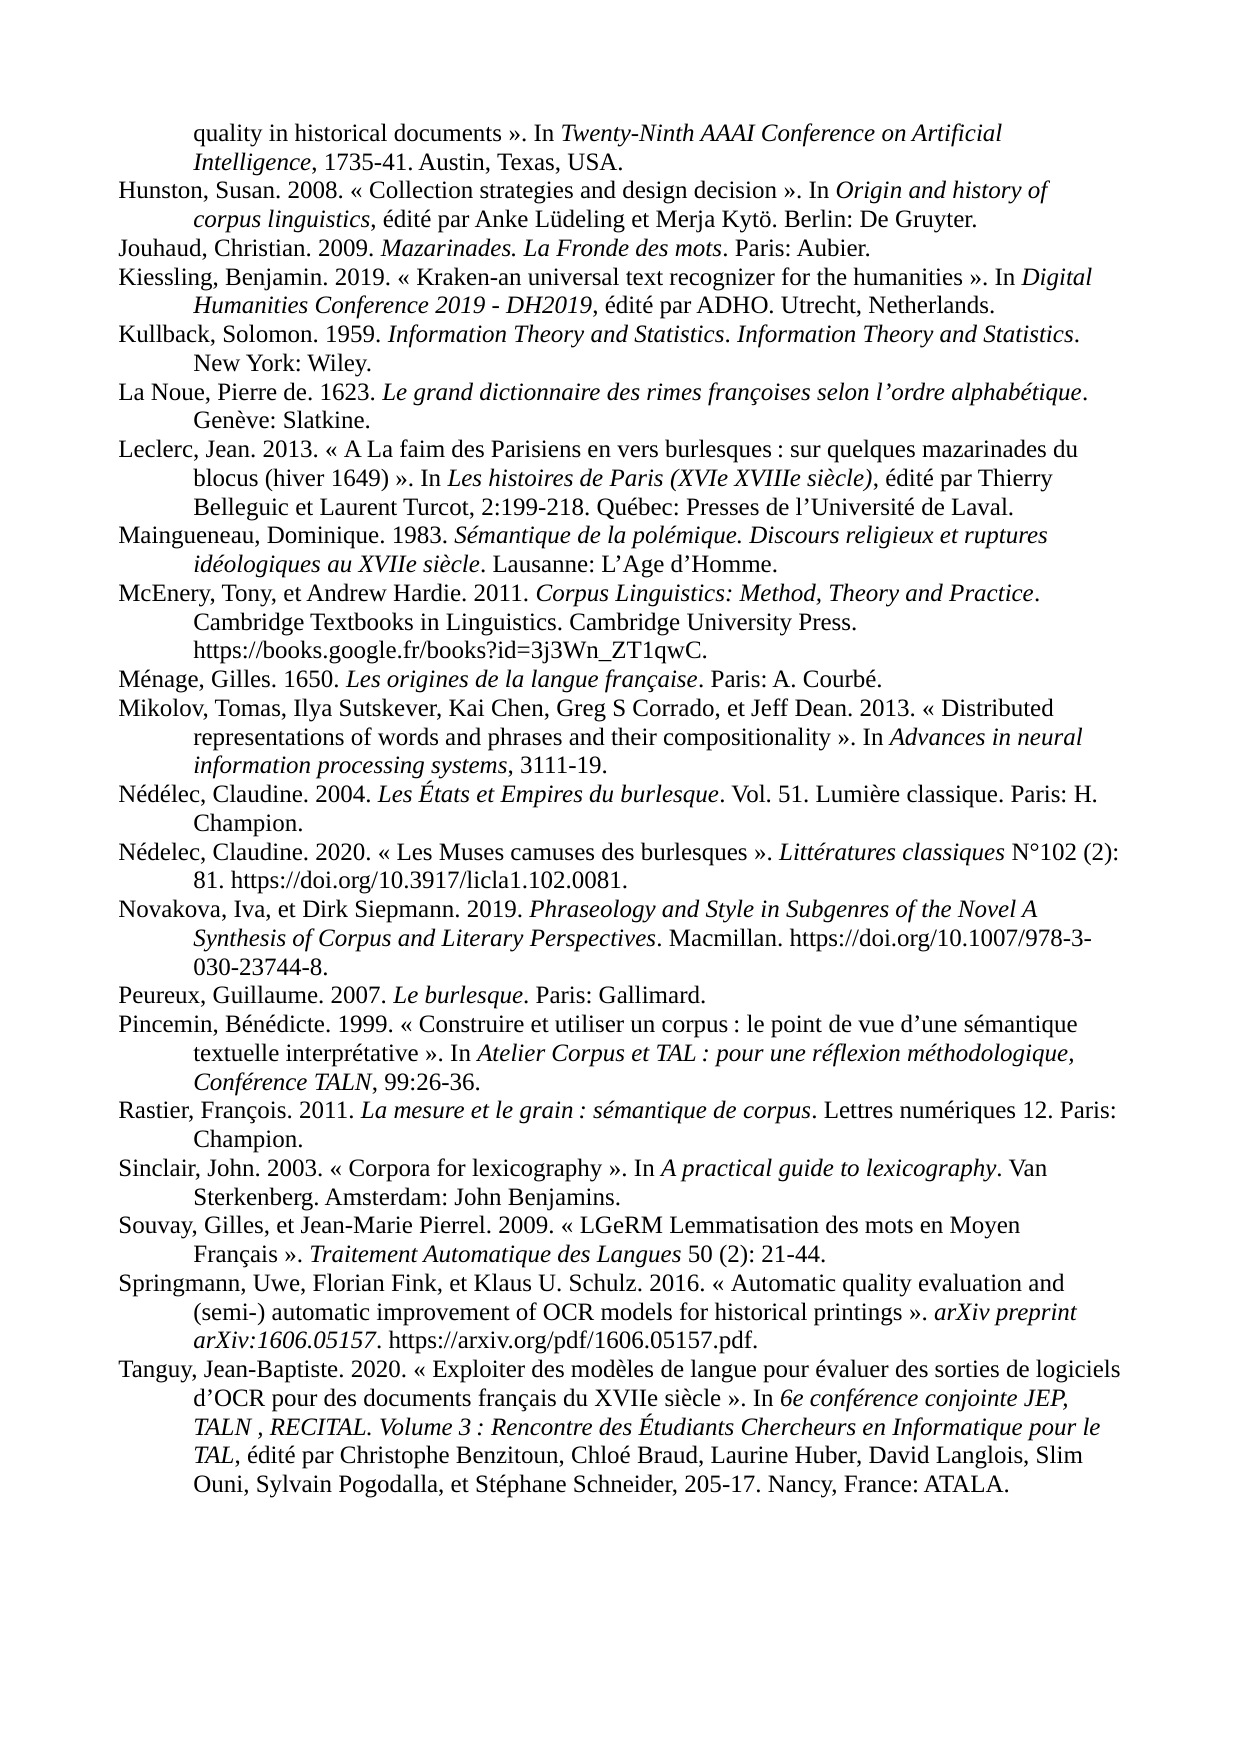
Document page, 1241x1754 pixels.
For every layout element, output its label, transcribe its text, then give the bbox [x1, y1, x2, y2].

text Tanguy, Jean-Baptiste. 2020. « Exploiter des modèles de langue pour évaluer des sorties de logiciels d’OCR pour des documents français du XVIIe siècle ». In 6e conférence conjointe JEP, TALN , RECITAL. Volume 3 : Rencontre des Étudiants Chercheurs en Informatique pour le TAL, édité par Christophe Benzitoun, Chloé Braud, Laurine Huber, David Langlois, Slim Ouni, Sylvain Pogodalla, et Stéphane Schneider, 205‑17. Nancy, France: ATALA. [118, 1354, 1122, 1498]
text Ménage, Gilles. 1650. Les origines de la langue française. Paris: A. Courbé. [118, 664, 1122, 693]
text Jouhaud, Christian. 2009. Mazarinades. La Fronde des mots. Paris: Aubier. [118, 233, 1122, 262]
text McEnery, Tony, et Andrew Hardie. 2011. Corpus Linguistics: Method, Theory and Practice. Cambridge Textbooks in Linguistics. Cambridge University Press. https://books.google.fr/books?id=3j3Wn_ZT1qwC. [118, 578, 1122, 664]
text Mikolov, Tomas, Ilya Sutskever, Kai Chen, Greg S Corrado, et Jeff Dean. 2013. « Distributed representations of words and phrases and their compositionality ». In Advances in neural information processing systems, 3111‑19. [118, 693, 1122, 779]
text Hunston, Susan. 2008. « Collection strategies and design decision ». In Origin and history of corpus linguistics, édité par Anke Lüdeling et Merja Kytö. Berlin: De Gruyter. [118, 176, 1122, 233]
text Kiessling, Benjamin. 2019. « Kraken-an universal text recognizer for the humanities ». In Digital Humanities Conference 2019 - DH2019, édité par ADHO. Utrecht, Netherlands. [118, 262, 1122, 319]
text Nédelec, Claudine. 2020. « Les Muses camuses des burlesques ». Littératures classiques N°102 (2): 81. https://doi.org/10.3917/licla1.102.0081. [118, 837, 1122, 894]
text Nédélec, Claudine. 2004. Les États et Empires du burlesque. Vol. 51. Lumière classique. Paris: H. Champion. [118, 779, 1122, 837]
text quality in historical documents ». In Twenty-Ninth AAAI Conference on Artificial Intelligence, 1735‑41. Austin, Texas, USA. [118, 118, 1122, 176]
text Novakova, Iva, et Dirk Siepmann. 2019. Phraseology and Style in Subgenres of the Novel A Synthesis of Corpus and Literary Perspectives. Macmillan. https://doi.org/10.1007/978-3-030-23744-8. [118, 894, 1122, 981]
text Peureux, Guillaume. 2007. Le burlesque. Paris: Gallimard. [118, 981, 1122, 1009]
text Leclerc, Jean. 2013. « A La faim des Parisiens en vers burlesques : sur quelques mazarinades du blocus (hiver 1649) ». In Les histoires de Paris (XVIe XVIIIe siècle), édité par Thierry Belleguic et Laurent Turcot, 2:199-218. Québec: Presses de l’Université de Laval. [118, 434, 1122, 521]
text Kullback, Solomon. 1959. Information Theory and Statistics. Information Theory and Statistics. New York: Wiley. [118, 319, 1122, 377]
text Maingueneau, Dominique. 1983. Sémantique de la polémique. Discours religieux et ruptures idéologiques au XVIIe siècle. Lausanne: L’Age d’Homme. [118, 521, 1122, 578]
text Pincemin, Bénédicte. 1999. « Construire et utiliser un corpus : le point de vue d’une sémantique textuelle interprétative ». In Atelier Corpus et TAL : pour une réflexion méthodologique, Conférence TALN, 99:26‑36. [118, 1009, 1122, 1096]
text Souvay, Gilles, et Jean-Marie Pierrel. 2009. « LGeRM Lemmatisation des mots en Moyen Français ». Traitement Automatique des Langues 50 (2): 21‑44. [118, 1211, 1122, 1268]
text Sinclair, John. 2003. « Corpora for lexicography ». In A practical guide to lexicography. Van Sterkenberg. Amsterdam: John Benjamins. [118, 1153, 1122, 1211]
text Rastier, François. 2011. La mesure et le grain : sémantique de corpus. Lettres numériques 12. Paris: Champion. [118, 1096, 1122, 1153]
text Springmann, Uwe, Florian Fink, et Klaus U. Schulz. 2016. « Automatic quality evaluation and (semi-) automatic improvement of OCR models for historical printings ». arXiv preprint arXiv:1606.05157. https://arxiv.org/pdf/1606.05157.pdf. [118, 1268, 1122, 1354]
text La Noue, Pierre de. 1623. Le grand dictionnaire des rimes françoises selon l’ordre alphabétique. Genève: Slatkine. [118, 377, 1122, 434]
